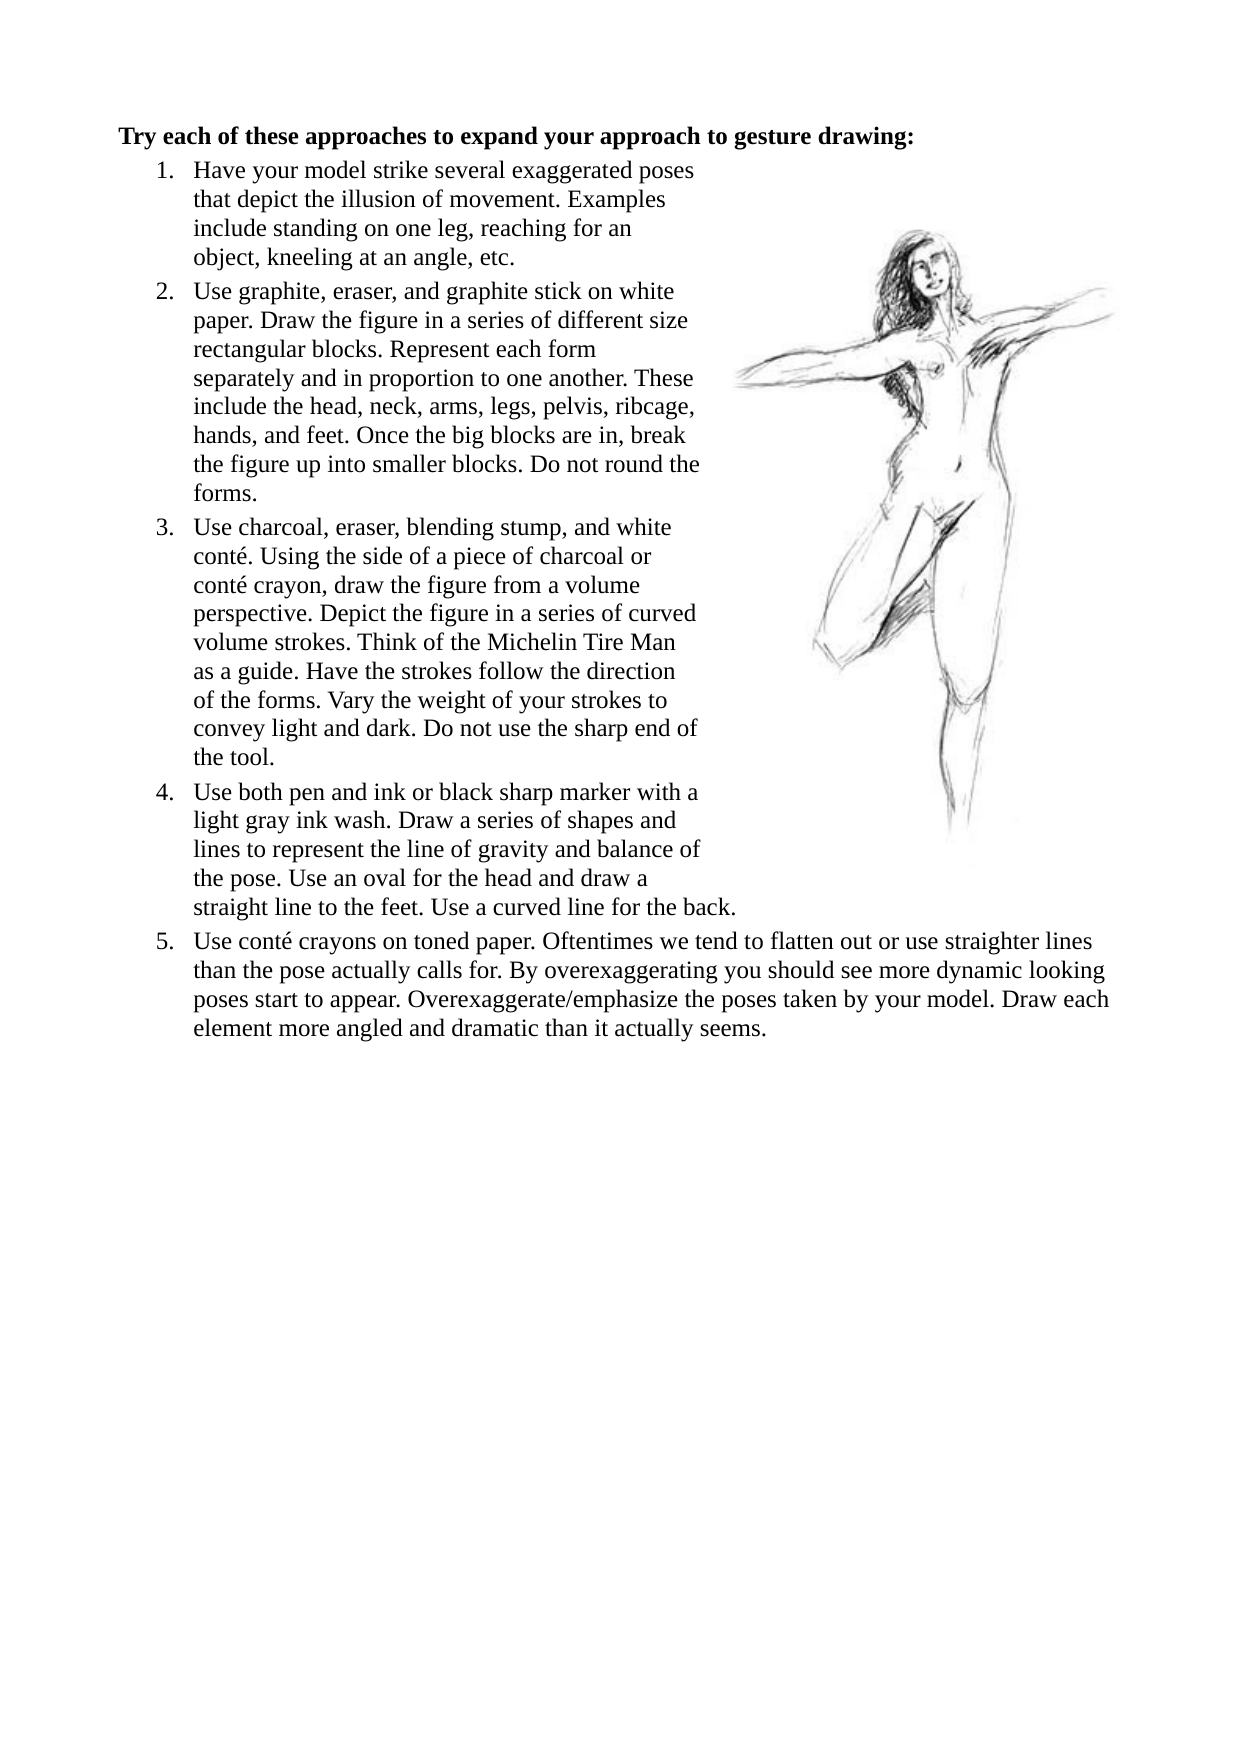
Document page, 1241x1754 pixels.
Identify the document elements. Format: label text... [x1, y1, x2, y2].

list Use graphite, eraser, and graphite stick on white paper. Draw the figure in a series of different size rectangular blocks. Represent each form separately and in proportion to one another. These include the head, neck, arms, legs, pelvis, ribcage, hands, and feet. Once the big blocks are in, break the figure up into smaller blocks. Do not round the forms. [156, 276, 719, 506]
list Use conté crayons on toned paper. Oftentimes we tend to flatten out or use straighter lines than the pose actually calls for. By overexaggerating you should see more dynamic looking poses start to appear. Overexaggerate/emphasize the poses taken by your model. Draw each element more angled and dramatic than it actually seems. [156, 926, 1122, 1041]
picture [719, 180, 1126, 884]
list Use both pen and ink or black sharp marker with a light gray ink wash. Draw a series of shapes and lines to represent the line of gravity and balance of the pose. Use an oval for the head and draw a straight line to the feet. Use a curved line for the back. [156, 777, 1122, 921]
list Have your model strike several exaggerated poses that depict the illusion of movement. Examples include standing on one leg, reaching for an object, kneeling at an angle, etc. [156, 156, 1122, 271]
text Try each of these approaches to expand your approach to gesture drawing: [118, 121, 1122, 150]
list Use charcoal, eraser, blending stump, and white conté. Using the side of a piece of charcoal or conté crayon, draw the figure from a volume perspective. Depict the figure in a series of curved volume strokes. Think of the Michelin Tire Man as a guide. Have the strokes follow the direction of the forms. Vary the weight of your strokes to convey light and dark. Do not use the sharp end of the tool. [156, 512, 719, 771]
